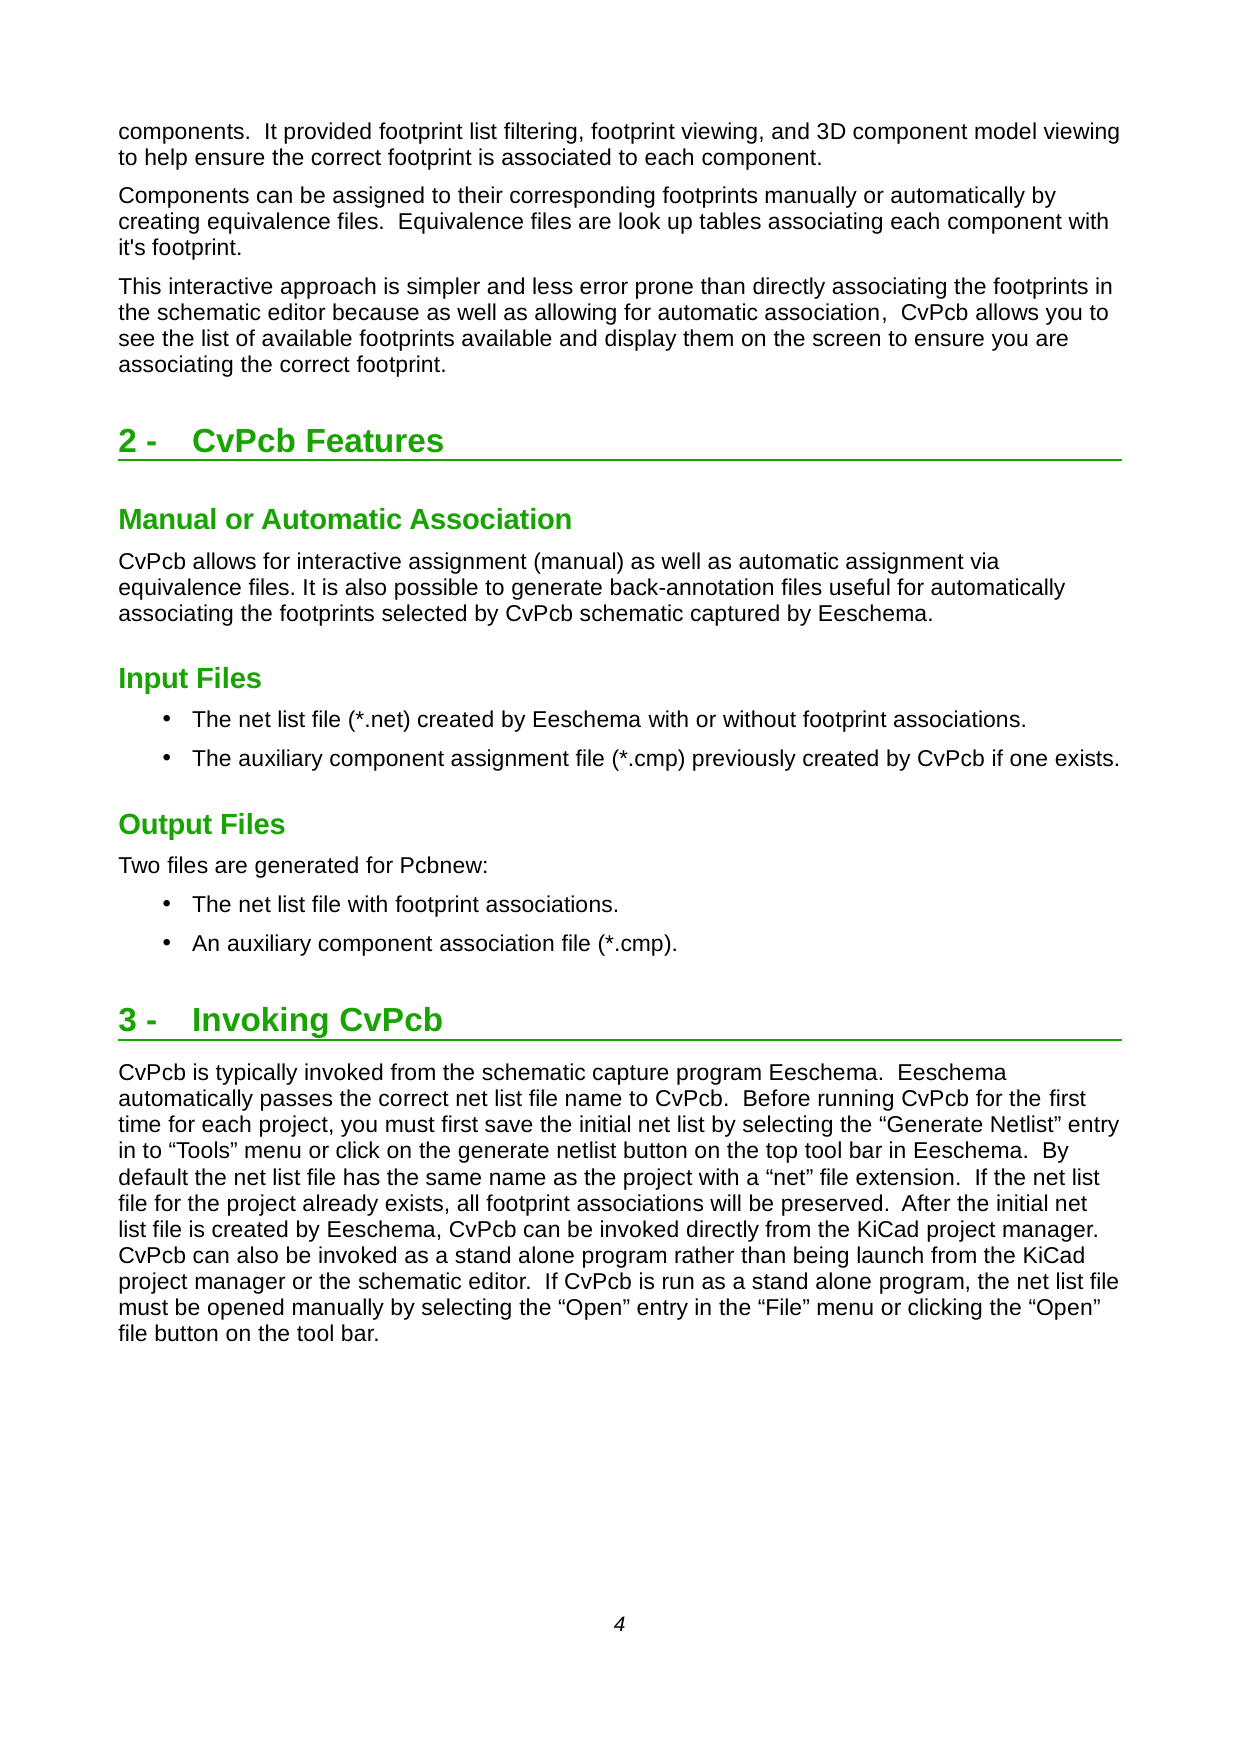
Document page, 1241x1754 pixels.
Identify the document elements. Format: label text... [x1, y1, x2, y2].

subtitle Output Files [118, 808, 1122, 840]
list The net list file with footprint associations. [162, 891, 1122, 918]
text CvPcb is typically invoked from the schematic capture program Eeschema. Eeschema automatically passes the correct net list file name to CvPcb. Before running CvPcb for the first time for each project, you must first save the initial net list by selecting the “Generate Netlist” entry in to “Tools” menu or click on the generate netlist button on the top tool bar in Eeschema. By default the net list file has the same name as the project with a “net” file extension. If the net list file for the project already exists, all footprint associations will be preserved. After the initial net list file is created by Eeschema, CvPcb can be invoked directly from the KiCad project manager. CvPcb can also be invoked as a stand alone program rather than being launch from the KiCad project manager or the schematic editor. If CvPcb is run as a stand alone program, the net list file must be opened manually by selecting the “Open” entry in the “File” menu or clicking the “Open” file button on the tool bar. [118, 1060, 1122, 1346]
text CvPcb allows for interactive assignment (manual) as well as automatic assignment via equivalence files. It is also possible to generate back-annotation files useful for automatically associating the footprints selected by CvPcb schematic captured by Eeschema. [118, 548, 1122, 626]
list The auxiliary component assignment file (*.cmp) previously created by CvPcb if one exists. [162, 746, 1122, 772]
text This interactive approach is simpler and less error prone than directly associating the footprints in the schematic editor because as well as allowing for automatic association, CvPcb allows you to see the list of available footprints available and display them on the screen to ensure you are associating the correct footprint. [118, 273, 1122, 377]
list An auxiliary component association file (*.cmp). [162, 930, 1122, 957]
text Components can be assigned to their corresponding footprints manually or automatically by creating equivalence files. Equivalence files are look up tables associating each component with it's footprint. [118, 183, 1122, 261]
subtitle Input Files [118, 662, 1122, 694]
text Two files are generated for Pcbnew: [118, 853, 1122, 879]
subtitle Invoking CvPcb [118, 1001, 1122, 1039]
list The net list file (*.net) created by Eeschema with or without footprint associations. [162, 707, 1122, 733]
subtitle CvPcb Features [118, 422, 1122, 459]
subtitle Manual or Automatic Association [118, 503, 1122, 536]
text components. It provided footprint list filtering, footprint viewing, and 3D component model viewing to help ensure the correct footprint is associated to each component. [118, 118, 1122, 170]
